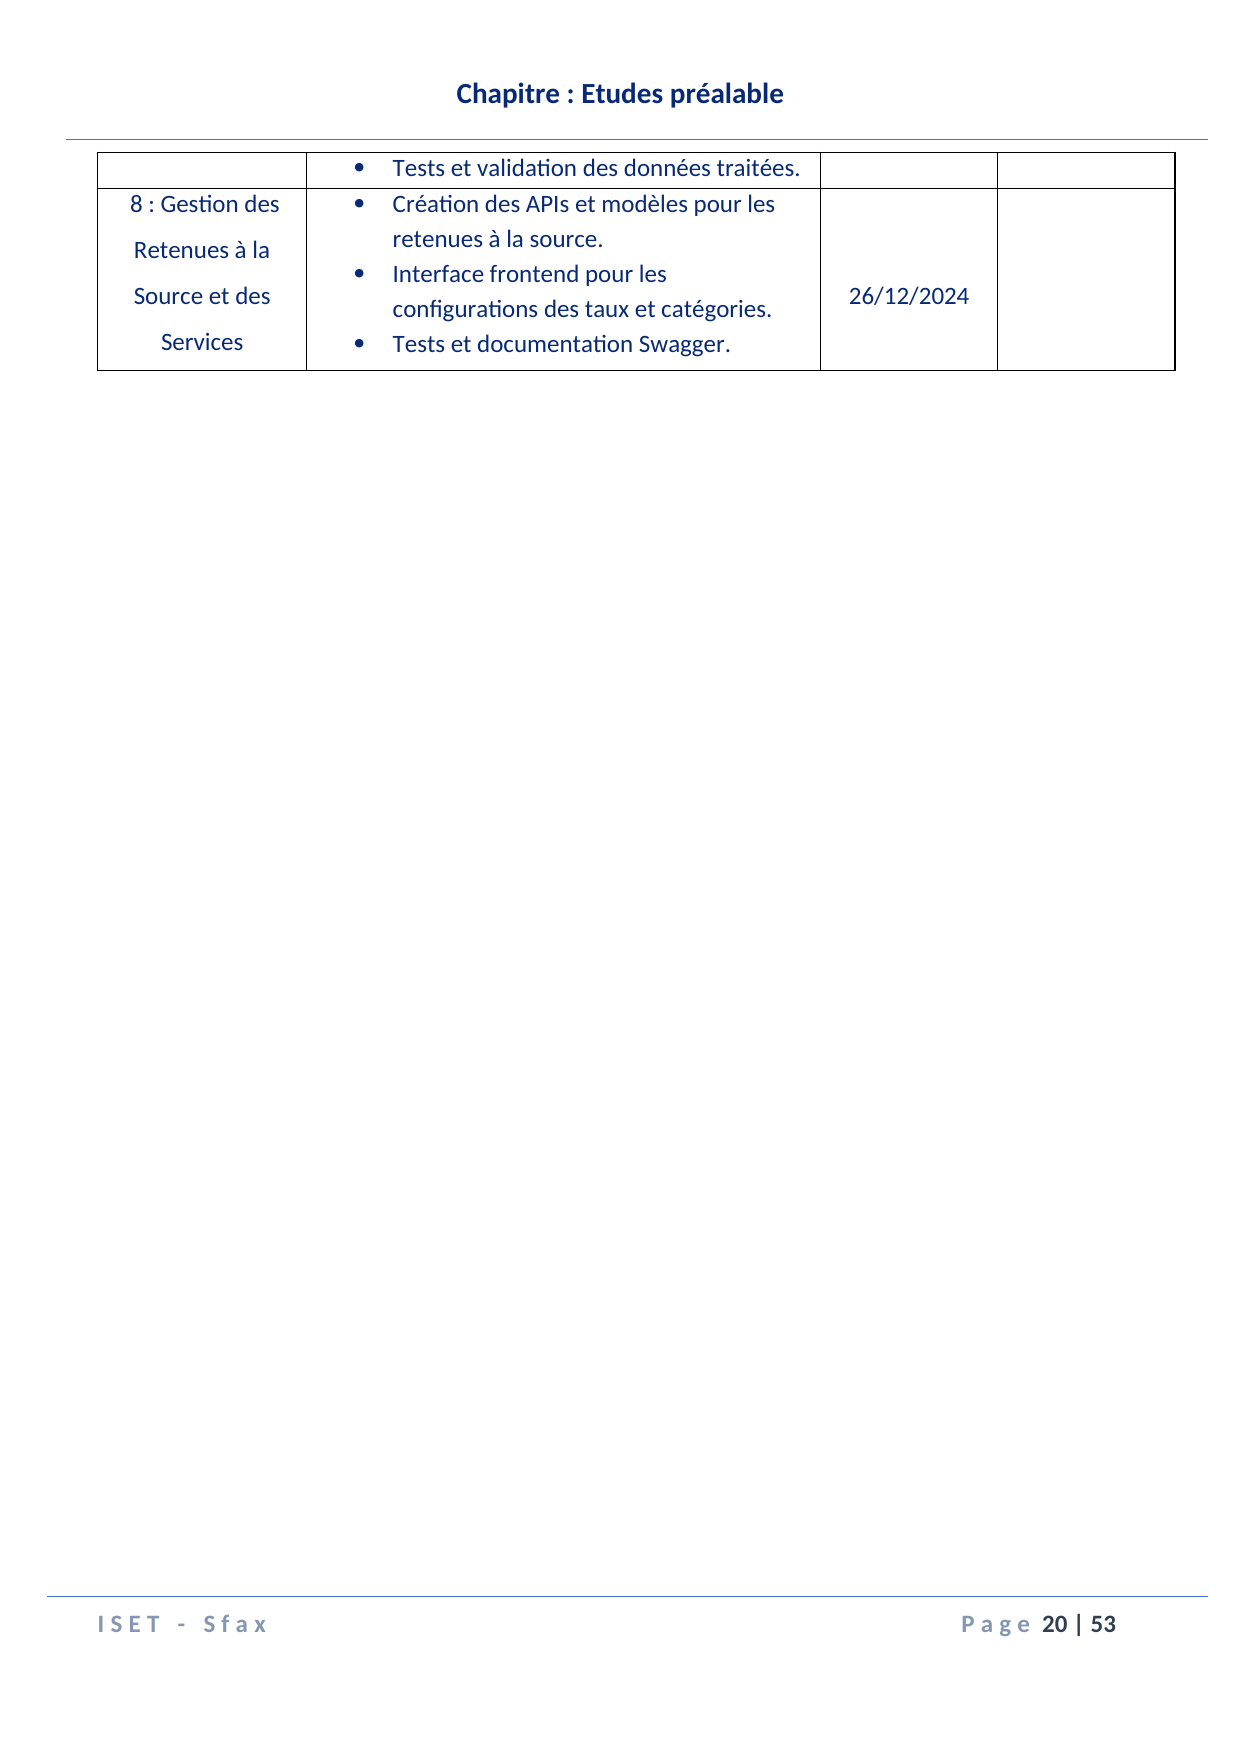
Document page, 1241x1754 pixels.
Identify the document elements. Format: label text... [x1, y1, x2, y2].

table_cell Développement des modèles et APIs pour les factures d’achat. Ajout de fonctionnalités pour importer et scanner les factures. Intégration des calculs pour les retenues à la source associées. Tests et validation des données traitées. [307, 153, 820, 187]
table_cell [98, 153, 306, 187]
table_cell 8 : Gestion des Retenues à la Source et des Services [98, 189, 306, 370]
table_cell Création des APIs et modèles pour les retenues à la source. Interface frontend pour les configurations des taux et catégories. Tests et documentation Swagger. [307, 189, 820, 370]
table_cell [821, 153, 997, 187]
table_cell [998, 189, 1174, 370]
table_cell 26/12/2024 [821, 189, 997, 370]
table_cell [998, 153, 1174, 187]
